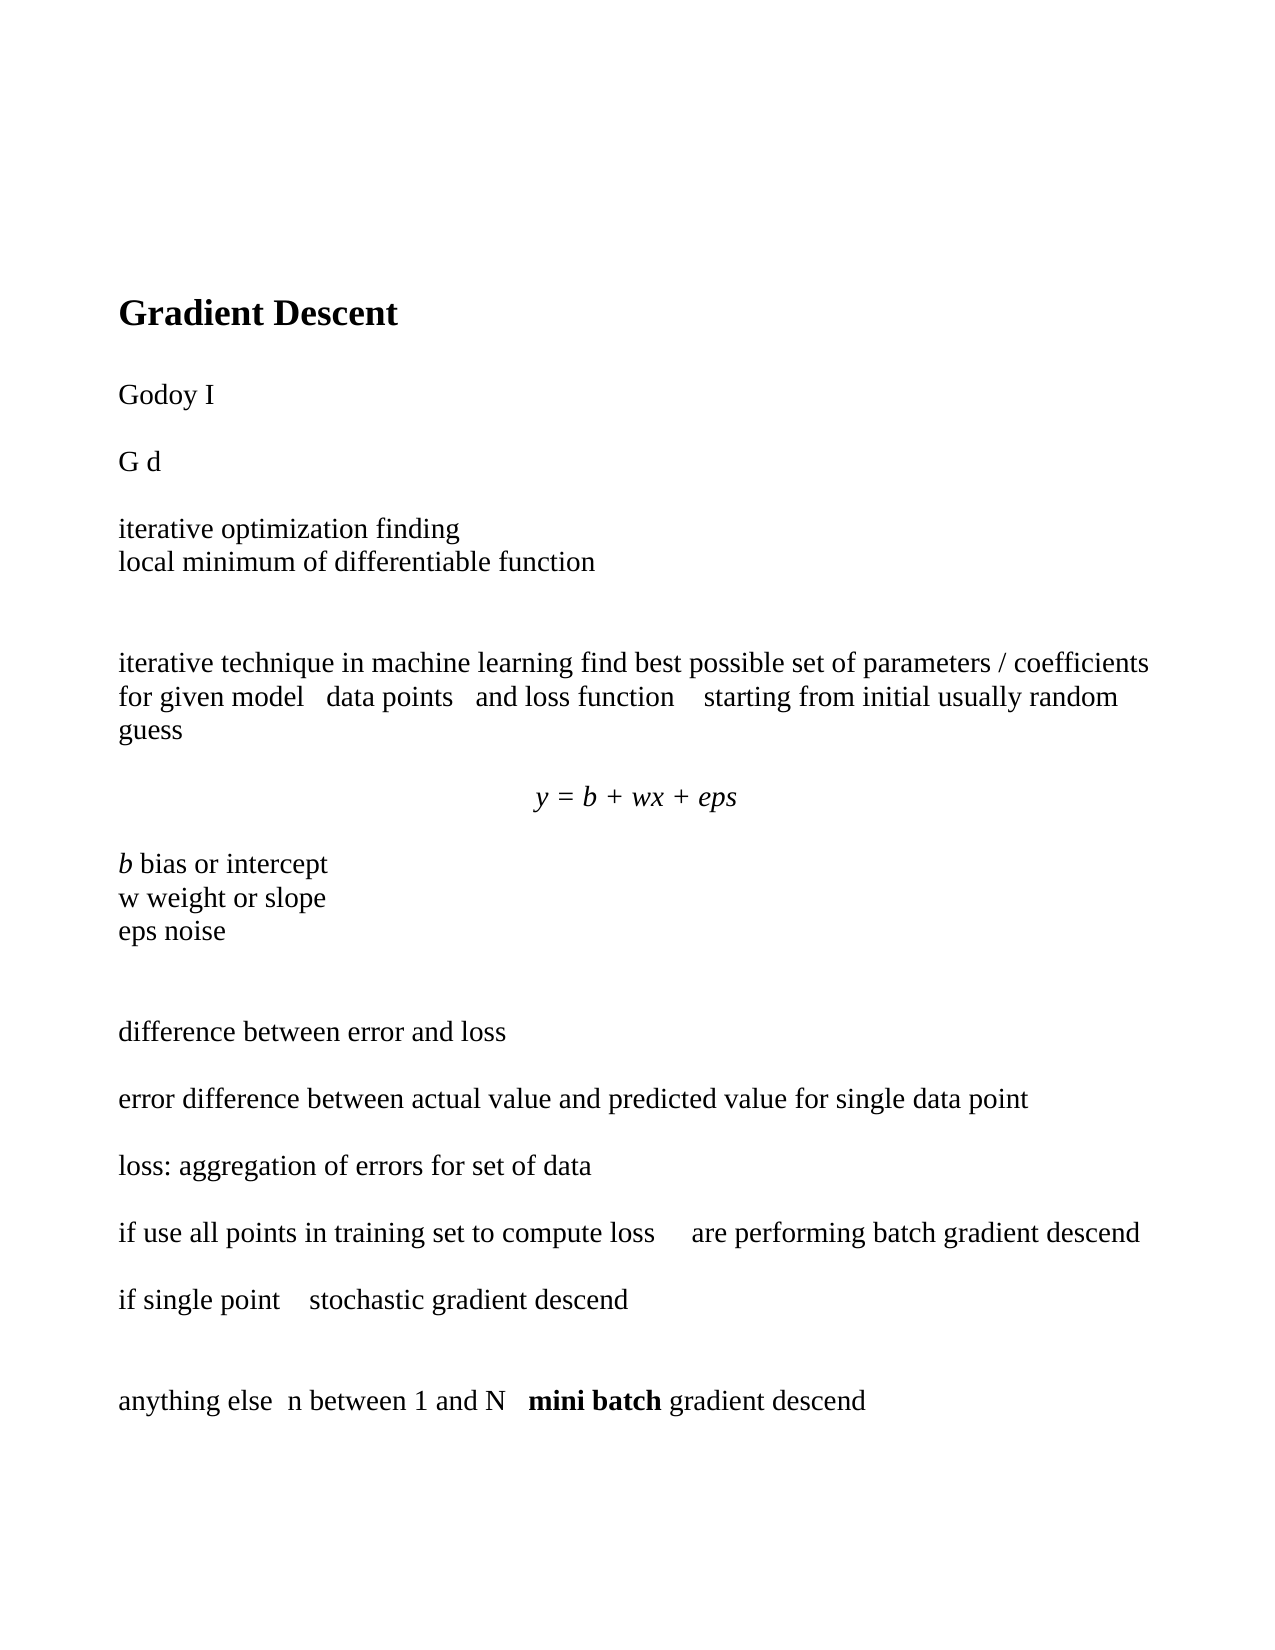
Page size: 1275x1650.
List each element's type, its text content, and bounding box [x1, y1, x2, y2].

text iterative optimization finding [118, 511, 1157, 544]
text if single point stochastic gradient descend [118, 1282, 1157, 1316]
text difference between error and loss [118, 1014, 1157, 1048]
text loss: aggregation of errors for set of data [118, 1148, 1157, 1182]
text if use all points in training set to compute loss are performing batch gradient descend [118, 1215, 1157, 1249]
text iterative technique in machine learning find best possible set of parameters / coefficients for given model data points and loss function starting from initial usually random guess [118, 645, 1157, 746]
text b bias or intercept [118, 846, 1157, 880]
text eps noise [118, 913, 1157, 947]
text Godoy I [118, 377, 1157, 410]
text anything else n between 1 and N mini batch gradient descend [118, 1383, 1157, 1417]
text w weight or slope [118, 880, 1157, 913]
text local minimum of differentiable function [118, 544, 1157, 578]
text error difference between actual value and predicted value for single data point [118, 1081, 1157, 1115]
text G d [118, 444, 1157, 477]
text y = b + wx + eps [118, 779, 1157, 813]
text Gradient Descent [118, 291, 1157, 334]
